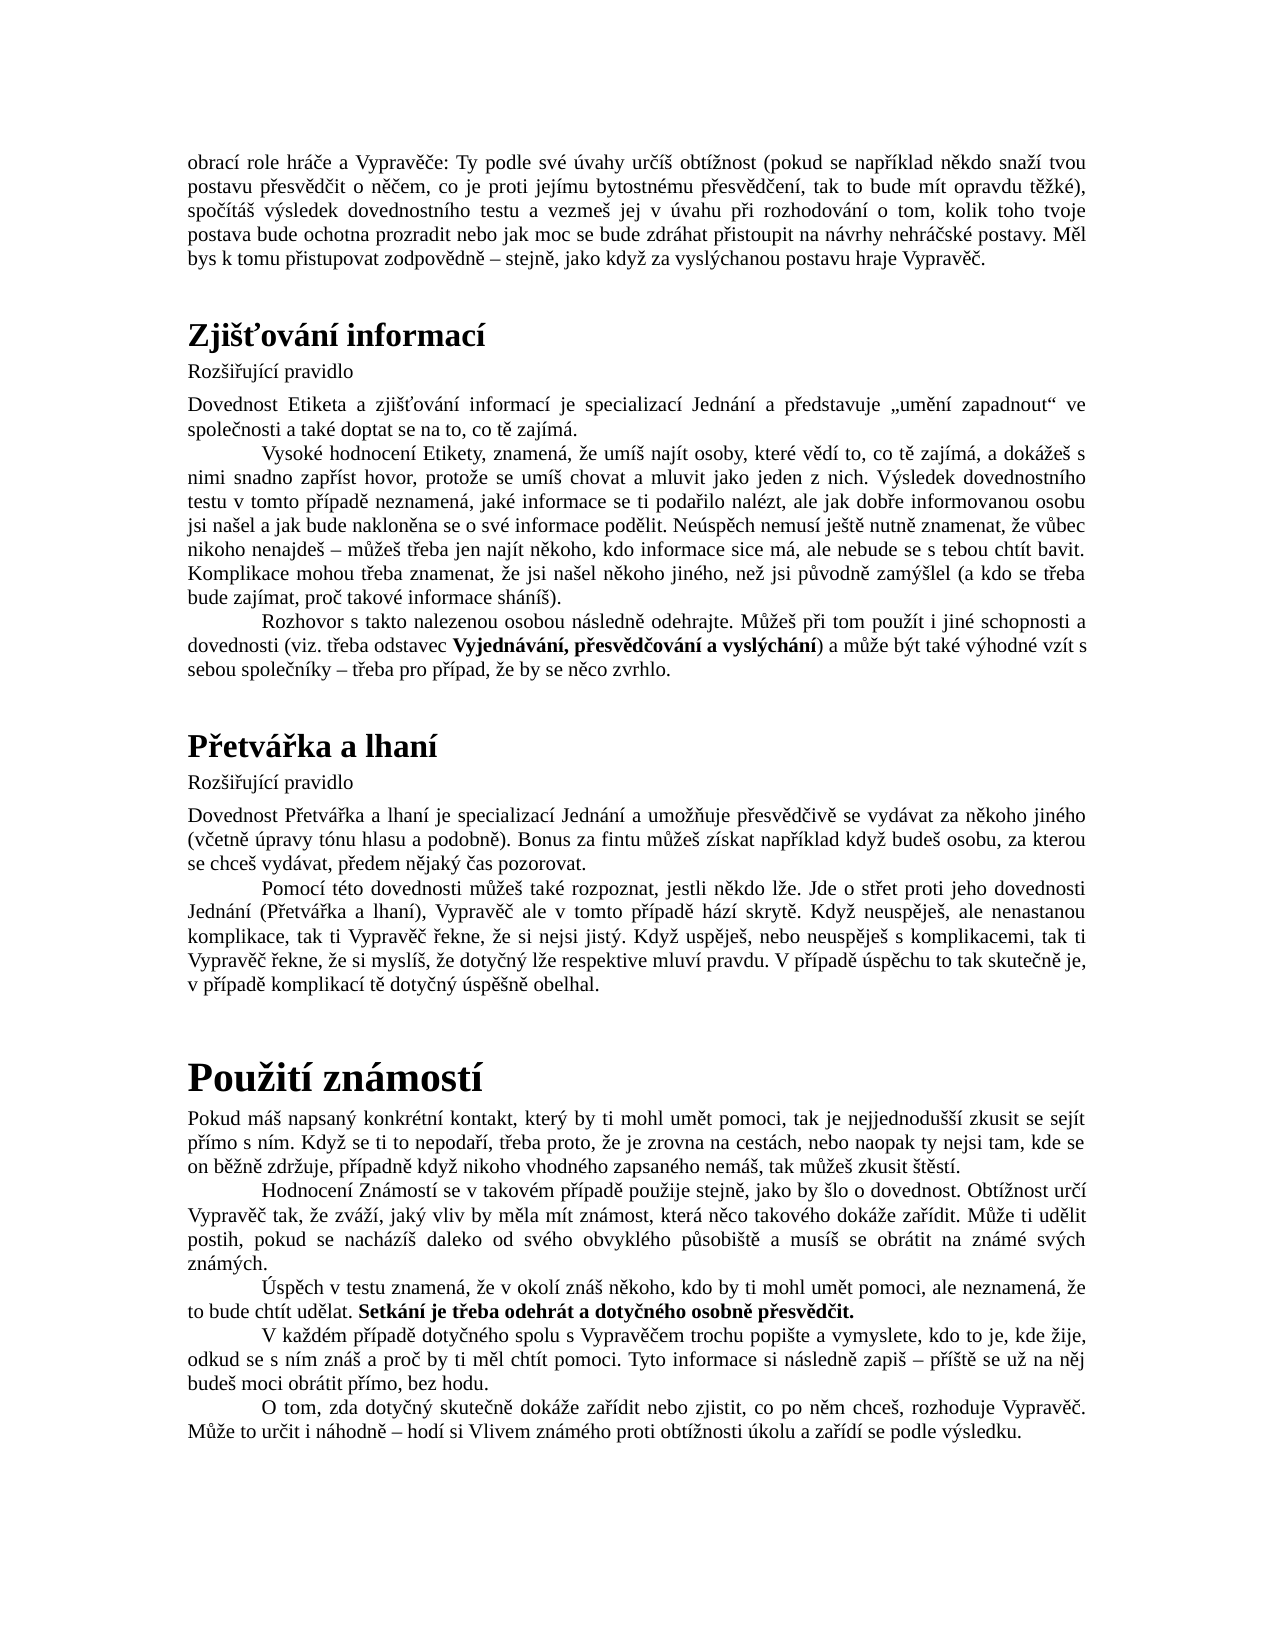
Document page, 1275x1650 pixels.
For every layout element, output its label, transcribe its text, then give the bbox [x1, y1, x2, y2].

text Dovednost Přetvářka a lhaní je specializací Jednání a umožňuje přesvědčivě se vydávat za někoho jiného (včetně úpravy tónu hlasu a podobně). Bonus za fintu můžeš získat například když budeš osobu, za kterou se chceš vydávat, předem nějaký čas pozorovat. Pomocí této dovednosti můžeš také rozpoznat, jestli někdo lže. Jde o střet proti jeho dovednosti Jednání (Přetvářka a lhaní), Vypravěč ale v tomto případě hází skrytě. Když neuspěješ, ale nenastanou komplikace, tak ti Vypravěč řekne, že si nejsi jistý. Když uspěješ, nebo neuspěješ s komplikacemi, tak ti Vypravěč řekne, že si myslíš, že dotyčný lže respektive mluví pravdu. V případě úspěchu to tak skutečně je, v případě komplikací tě dotyčný úspěšně obelhal. [187, 803, 1087, 996]
text Pokud máš napsaný konkrétní kontakt, který by ti mohl umět pomoci, tak je nejjednodušší zkusit se sejít přímo s ním. Když se ti to nepodaří, třeba proto, že je zrovna na cestách, nebo naopak ty nejsi tam, kde se on běžně zdržuje, případně když nikoho vhodného zapsaného nemáš, tak můžeš zkusit štěstí. Hodnocení Známostí se v takovém případě použije stejně, jako by šlo o dovednost. Obtížnost určí Vypravěč tak, že zváží, jaký vliv by měla mít známost, která něco takového dokáže zařídit. Může ti udělit postih, pokud se nacházíš daleko od svého obvyklého působiště a musíš se obrátit na známé svých známých. Úspěch v testu znamená, že v okolí znáš někoho, kdo by ti mohl umět pomoci, ale neznamená, že to bude chtít udělat. Setkání je třeba odehrát a dotyčného osobně přesvědčit. V každém případě dotyčného spolu s Vypravěčem trochu popište a vymyslete, kdo to je, kde žije, odkud se s ním znáš a proč by ti měl chtít pomoci. Tyto informace si následně zapiš – příště se už na něj budeš moci obrátit přímo, bez hodu. O tom, zda dotyčný skutečně dokáže zařídit nebo zjistit, co po něm chceš, rozhoduje Vypravěč. Může to určit i náhodně – hodí si Vlivem známého proti obtížnosti úkolu a zařídí se podle výsledku. [187, 1106, 1087, 1443]
text obrací role hráče a Vypravěče: Ty podle své úvahy určíš obtížnost (pokud se například někdo snaží tvou postavu přesvědčit o něčem, co je proti jejímu bytostnému přesvědčení, tak to bude mít opravdu těžké), spočítáš výsledek dovednostního testu a vezmeš jej v úvahu při rozhodování o tom, kolik toho tvoje postava bude ochotna prozradit nebo jak moc se bude zdráhat přistoupit na návrhy nehráčské postavy. Měl bys k tomu přistupovat zodpovědně – stejně, jako když za vyslýchanou postavu hraje Vypravěč. [187, 150, 1087, 270]
subtitle Použití známostí [187, 1052, 1087, 1100]
text Rozšiřující pravidlo [187, 770, 1087, 794]
text Dovednost Etiketa a zjišťování informací je specializací Jednání a představuje „umění zapadnout“ ve společnosti a také doptat se na to, co tě zajímá. Vysoké hodnocení Etikety, znamená, že umíš najít osoby, které vědí to, co tě zajímá, a dokážeš s nimi snadno zapříst hovor, protože se umíš chovat a mluvit jako jeden z nich. Výsledek dovednostního testu v tomto případě neznamená, jaké informace se ti podařilo nalézt, ale jak dobře informovanou osobu jsi našel a jak bude nakloněna se o své informace podělit. Neúspěch nemusí ještě nutně znamenat, že vůbec nikoho nenajdeš – můžeš třeba jen najít někoho, kdo informace sice má, ale nebude se s tebou chtít bavit. Komplikace mohou třeba znamenat, že jsi našel někoho jiného, než jsi původně zamýšlel (a kdo se třeba bude zajímat, proč takové informace sháníš). Rozhovor s takto nalezenou osobou následně odehrajte. Můžeš při tom použít i jiné schopnosti a dovednosti (viz. třeba odstavec Vyjednávání, přesvědčování a vyslýchání) a může být také výhodné vzít s sebou společníky – třeba pro případ, že by se něco zvrhlo. [187, 392, 1087, 681]
subtitle Zjišťování informací [187, 315, 1087, 353]
subtitle Přetvářka a lhaní [187, 726, 1087, 764]
text Rozšiřující pravidlo [187, 359, 1087, 383]
